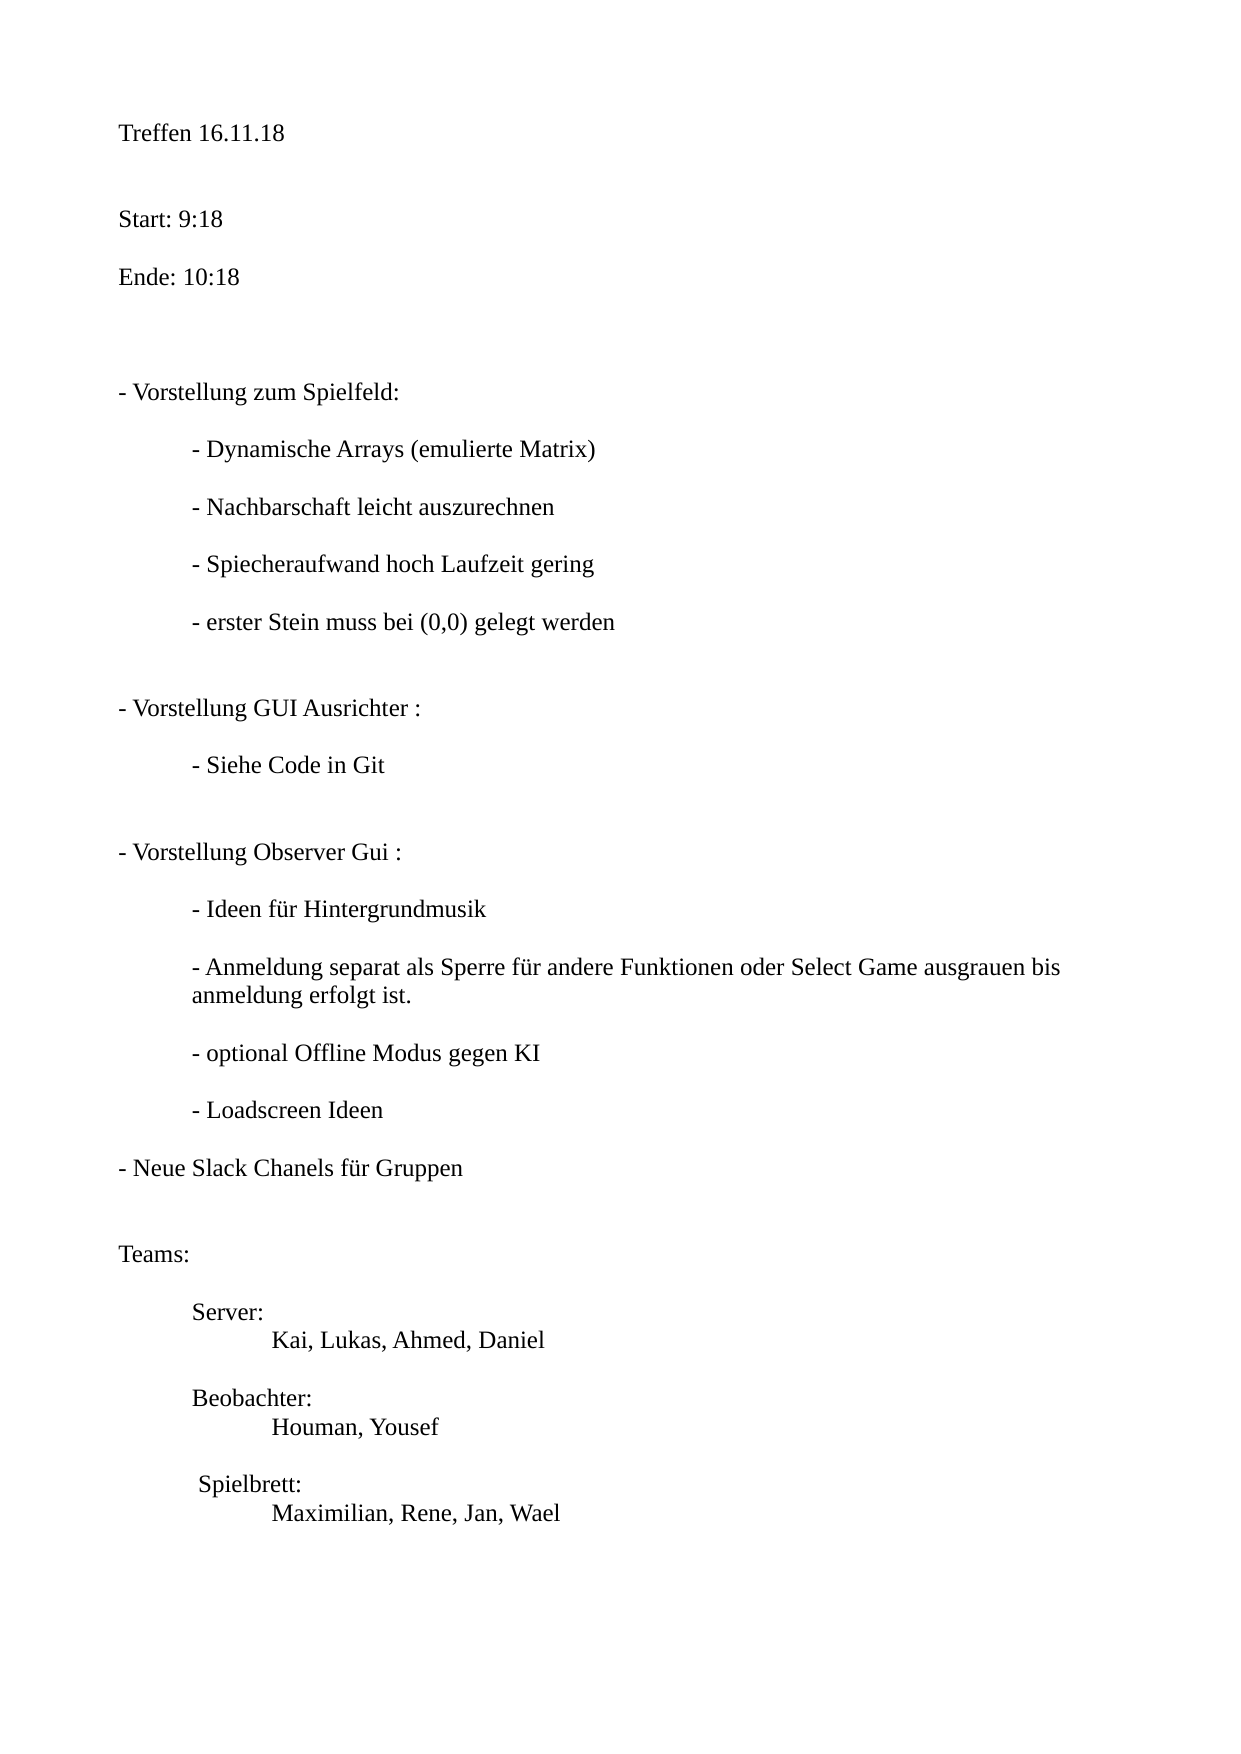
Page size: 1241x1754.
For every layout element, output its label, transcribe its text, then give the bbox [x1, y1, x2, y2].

text - erster Stein muss bei (0,0) gelegt werden [118, 607, 1122, 636]
text Ende: 10:18 [118, 262, 1122, 291]
text - Loadscreen Ideen [118, 1096, 1122, 1124]
text Start: 9:18 [118, 204, 1122, 233]
text - Vorstellung GUI Ausrichter : [118, 693, 1122, 722]
text - Anmeldung separat als Sperre für andere Funktionen oder Select Game ausgrauen bis anmeldung erfolgt ist. [118, 952, 1122, 1009]
text Spielbrett: [118, 1469, 1122, 1498]
text - Vorstellung Observer Gui : [118, 837, 1122, 866]
text Treffen 16.11.18 [118, 118, 1122, 147]
text Beobachter: [118, 1383, 1122, 1412]
text Server: [118, 1297, 1122, 1326]
text - Dynamische Arrays (emulierte Matrix) [118, 434, 1122, 463]
text Teams: [118, 1239, 1122, 1268]
text - optional Offline Modus gegen KI [118, 1038, 1122, 1067]
text Maximilian, Rene, Jan, Wael [118, 1498, 1122, 1527]
text - Nachbarschaft leicht auszurechnen [118, 492, 1122, 521]
text - Siehe Code in Git [118, 751, 1122, 779]
text Houman, Yousef [118, 1412, 1122, 1441]
text Kai, Lukas, Ahmed, Daniel [118, 1326, 1122, 1354]
text - Vorstellung zum Spielfeld: [118, 377, 1122, 406]
text - Ideen für Hintergrundmusik [118, 894, 1122, 923]
text - Spiecheraufwand hoch Laufzeit gering [118, 549, 1122, 578]
text - Neue Slack Chanels für Gruppen [118, 1153, 1122, 1182]
